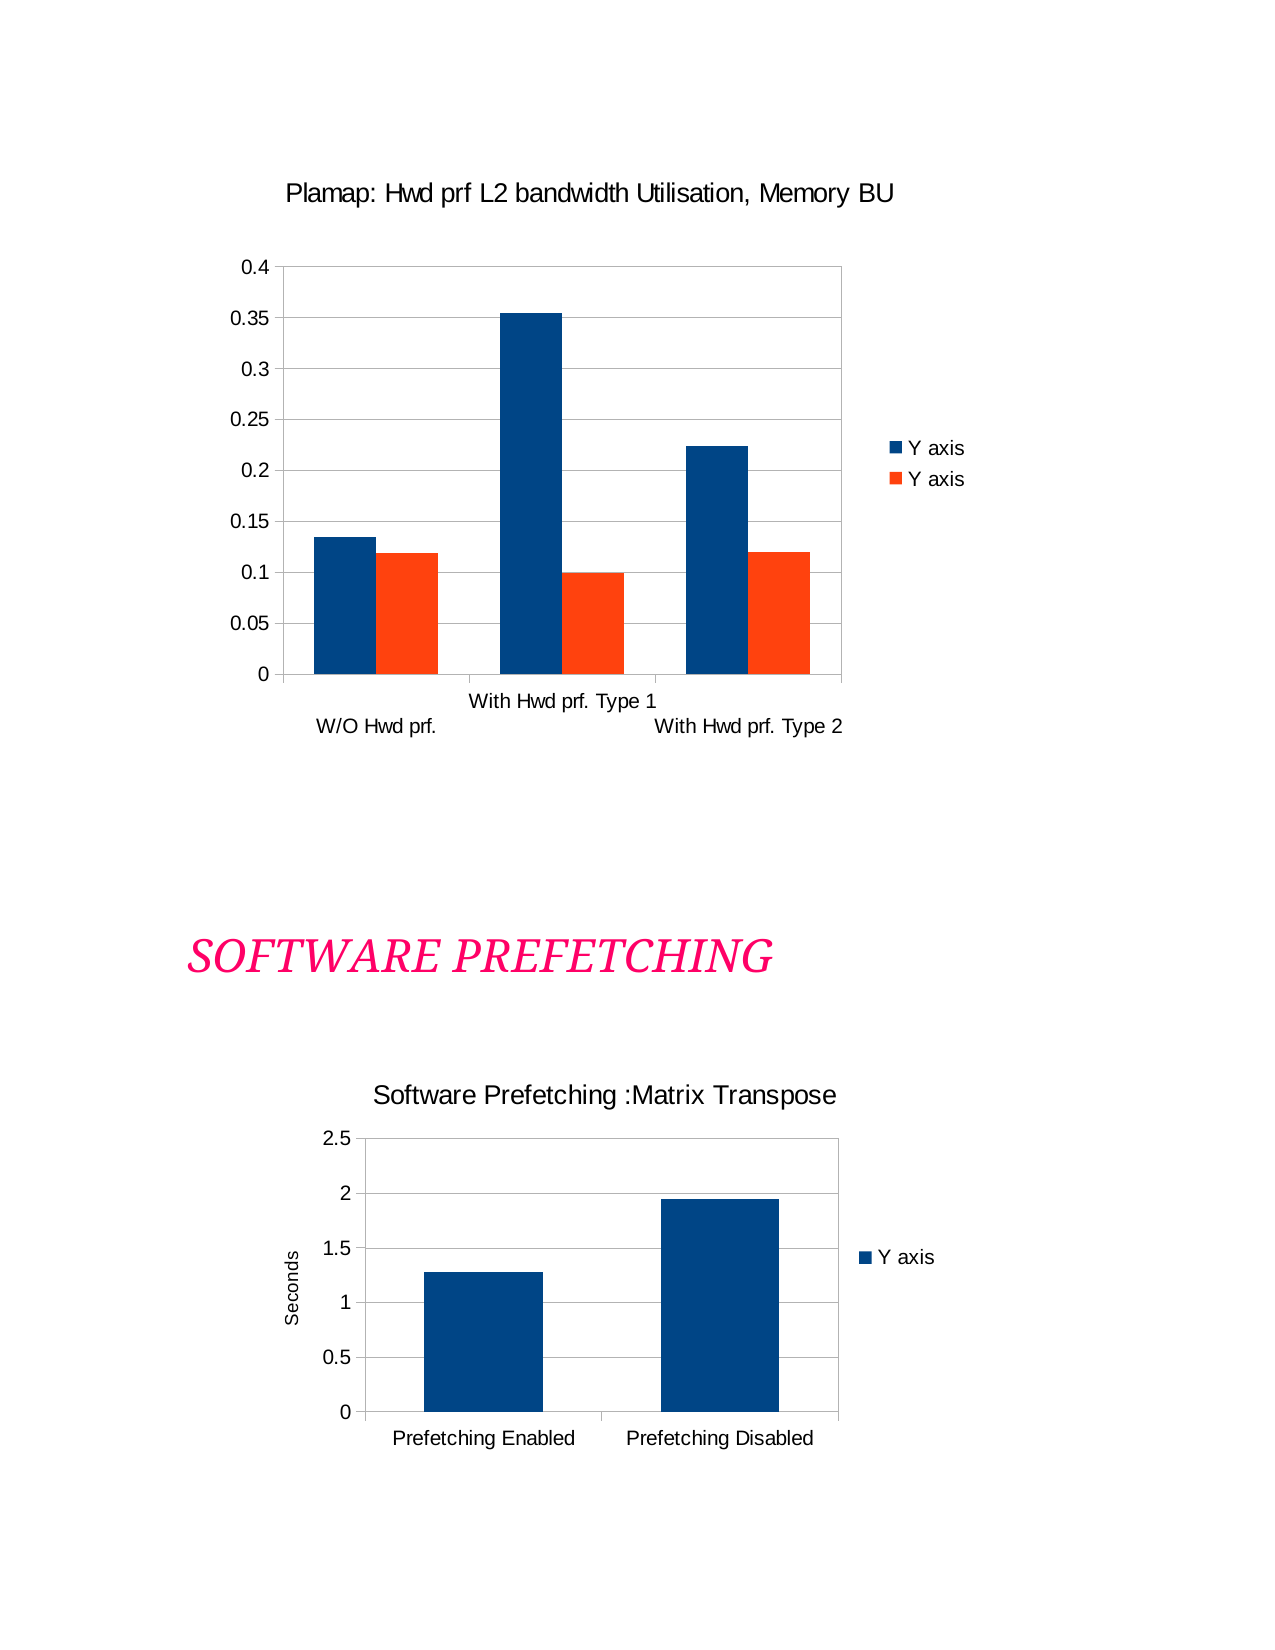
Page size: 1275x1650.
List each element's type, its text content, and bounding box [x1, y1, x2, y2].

text SOFTWARE PREFETCHING [187, 923, 1087, 986]
